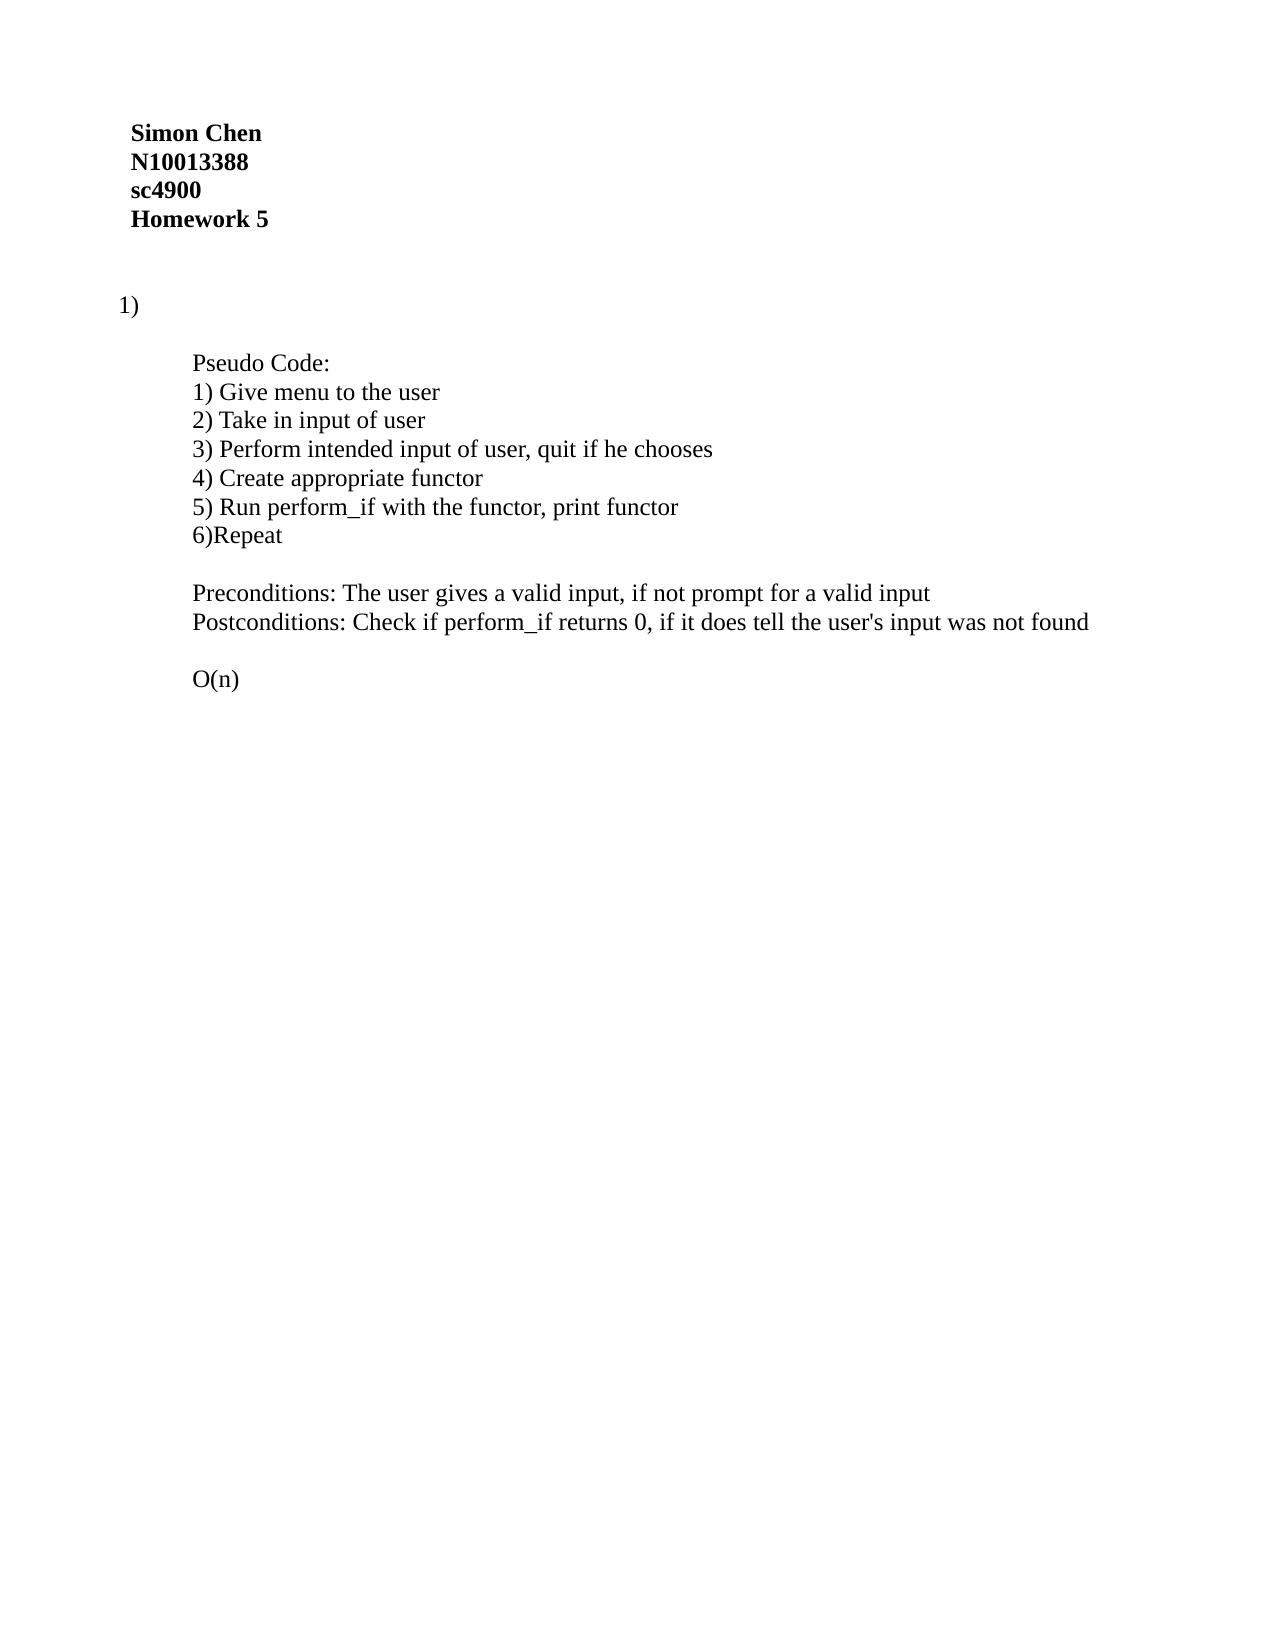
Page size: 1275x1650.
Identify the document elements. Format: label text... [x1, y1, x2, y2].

text 6)Repeat [118, 521, 1157, 549]
text sc4900 [118, 176, 1157, 204]
text 1) [118, 291, 1157, 319]
text O(n) [118, 664, 1157, 693]
text 2) Take in input of user [118, 406, 1157, 434]
text Preconditions: The user gives a valid input, if not prompt for a valid input [118, 578, 1157, 607]
text N10013388 [118, 147, 1157, 176]
text 5) Run perform_if with the functor, print functor [118, 492, 1157, 521]
text Simon Chen [118, 118, 1157, 147]
text 4) Create appropriate functor [118, 463, 1157, 492]
text Pseudo Code: [118, 348, 1157, 377]
text 1) Give menu to the user [118, 377, 1157, 406]
text Homework 5 [118, 204, 1157, 233]
text Postconditions: Check if perform_if returns 0, if it does tell the user's input was not found [118, 607, 1157, 636]
text 3) Perform intended input of user, quit if he chooses [118, 434, 1157, 463]
